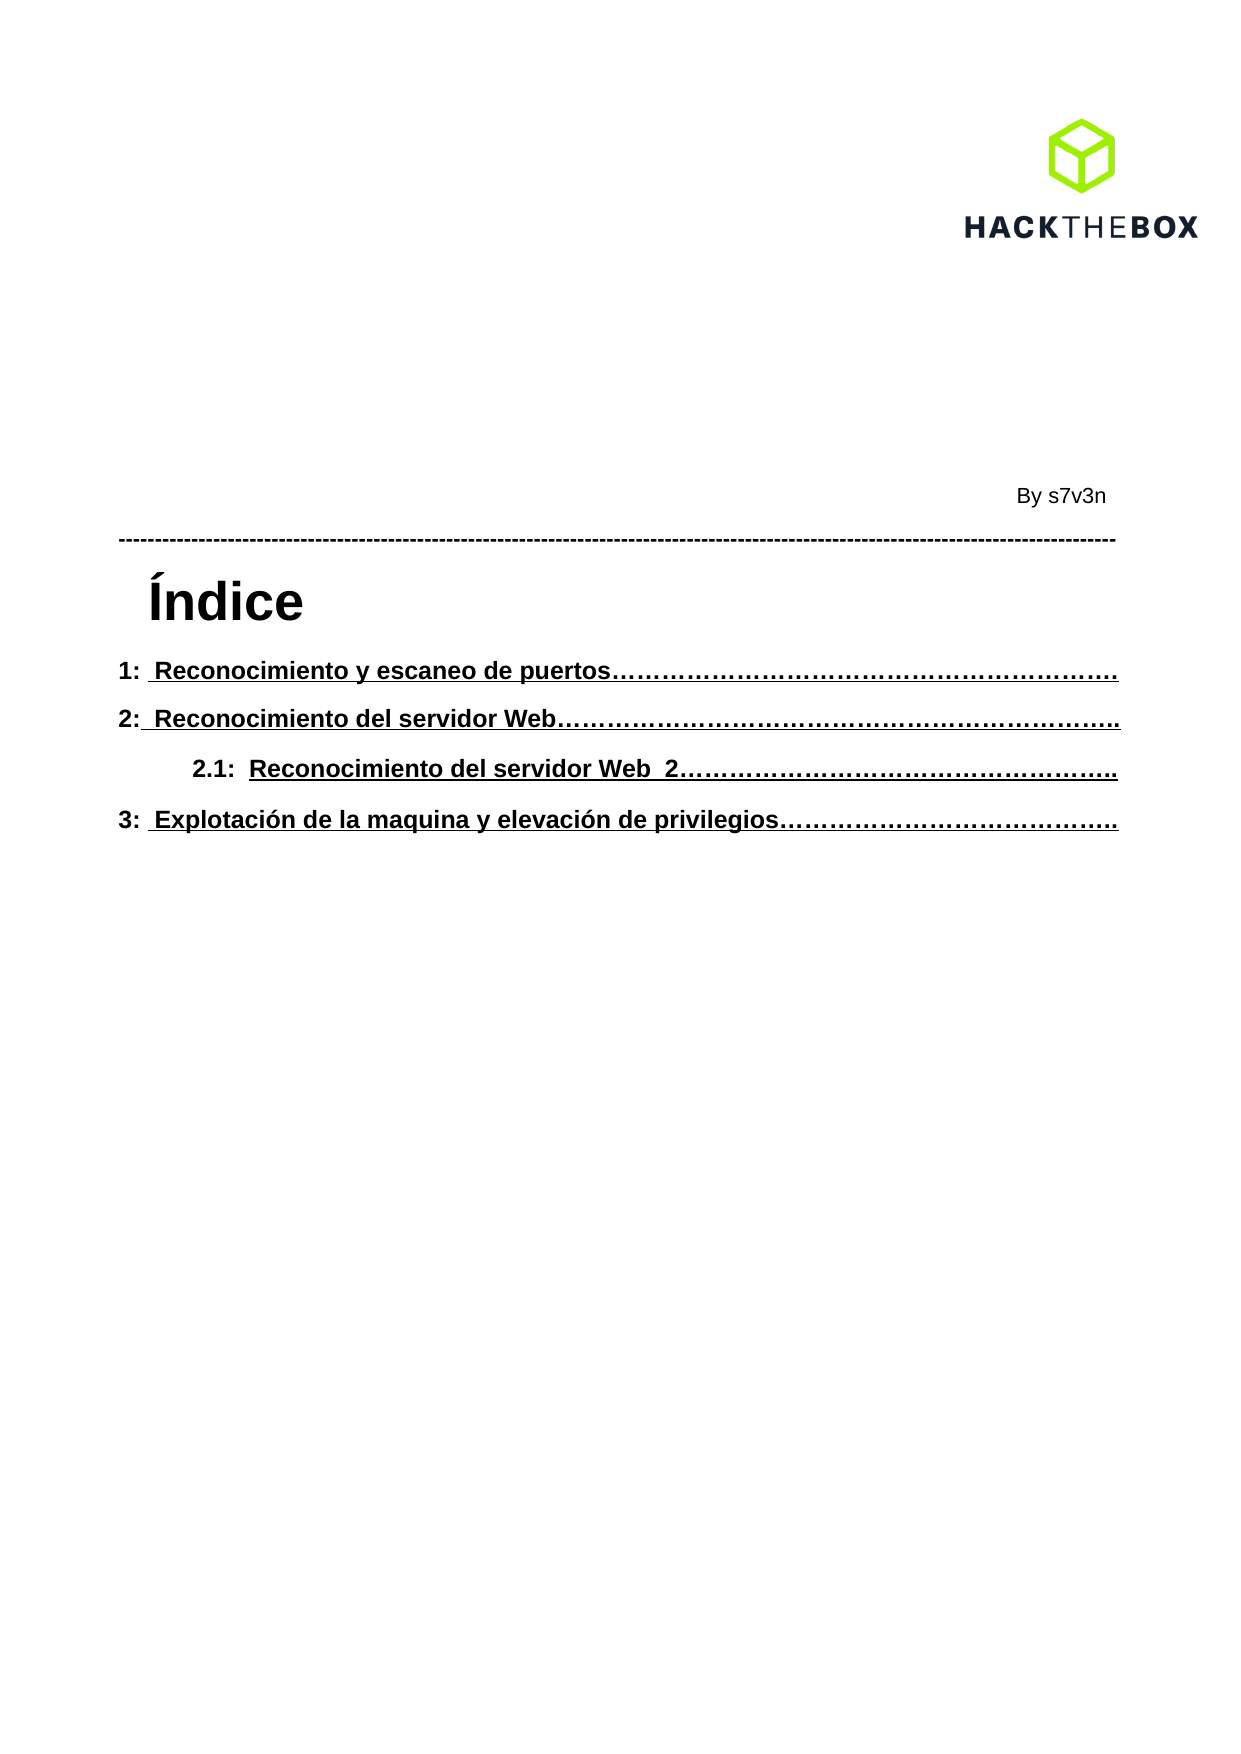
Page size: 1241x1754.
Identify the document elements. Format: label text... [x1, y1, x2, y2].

text Índice [118, 570, 1122, 632]
text 1: Reconocimiento y escaneo de puertos……………………………………………………. [118, 656, 1122, 685]
picture [936, 57, 1227, 347]
text By s7v3n [118, 483, 1122, 508]
text 2: Reconocimiento del servidor Web………………………………………………………….. [118, 703, 1122, 732]
text 3: Explotación de la maquina y elevación de privilegios………………………………….. [118, 805, 1122, 834]
text 2.1: Reconocimiento del servidor Web 2…………………………………………….. [118, 751, 1122, 785]
text ----------------------------------------------------------------------------------------------------------------------------------------- [118, 526, 1122, 551]
